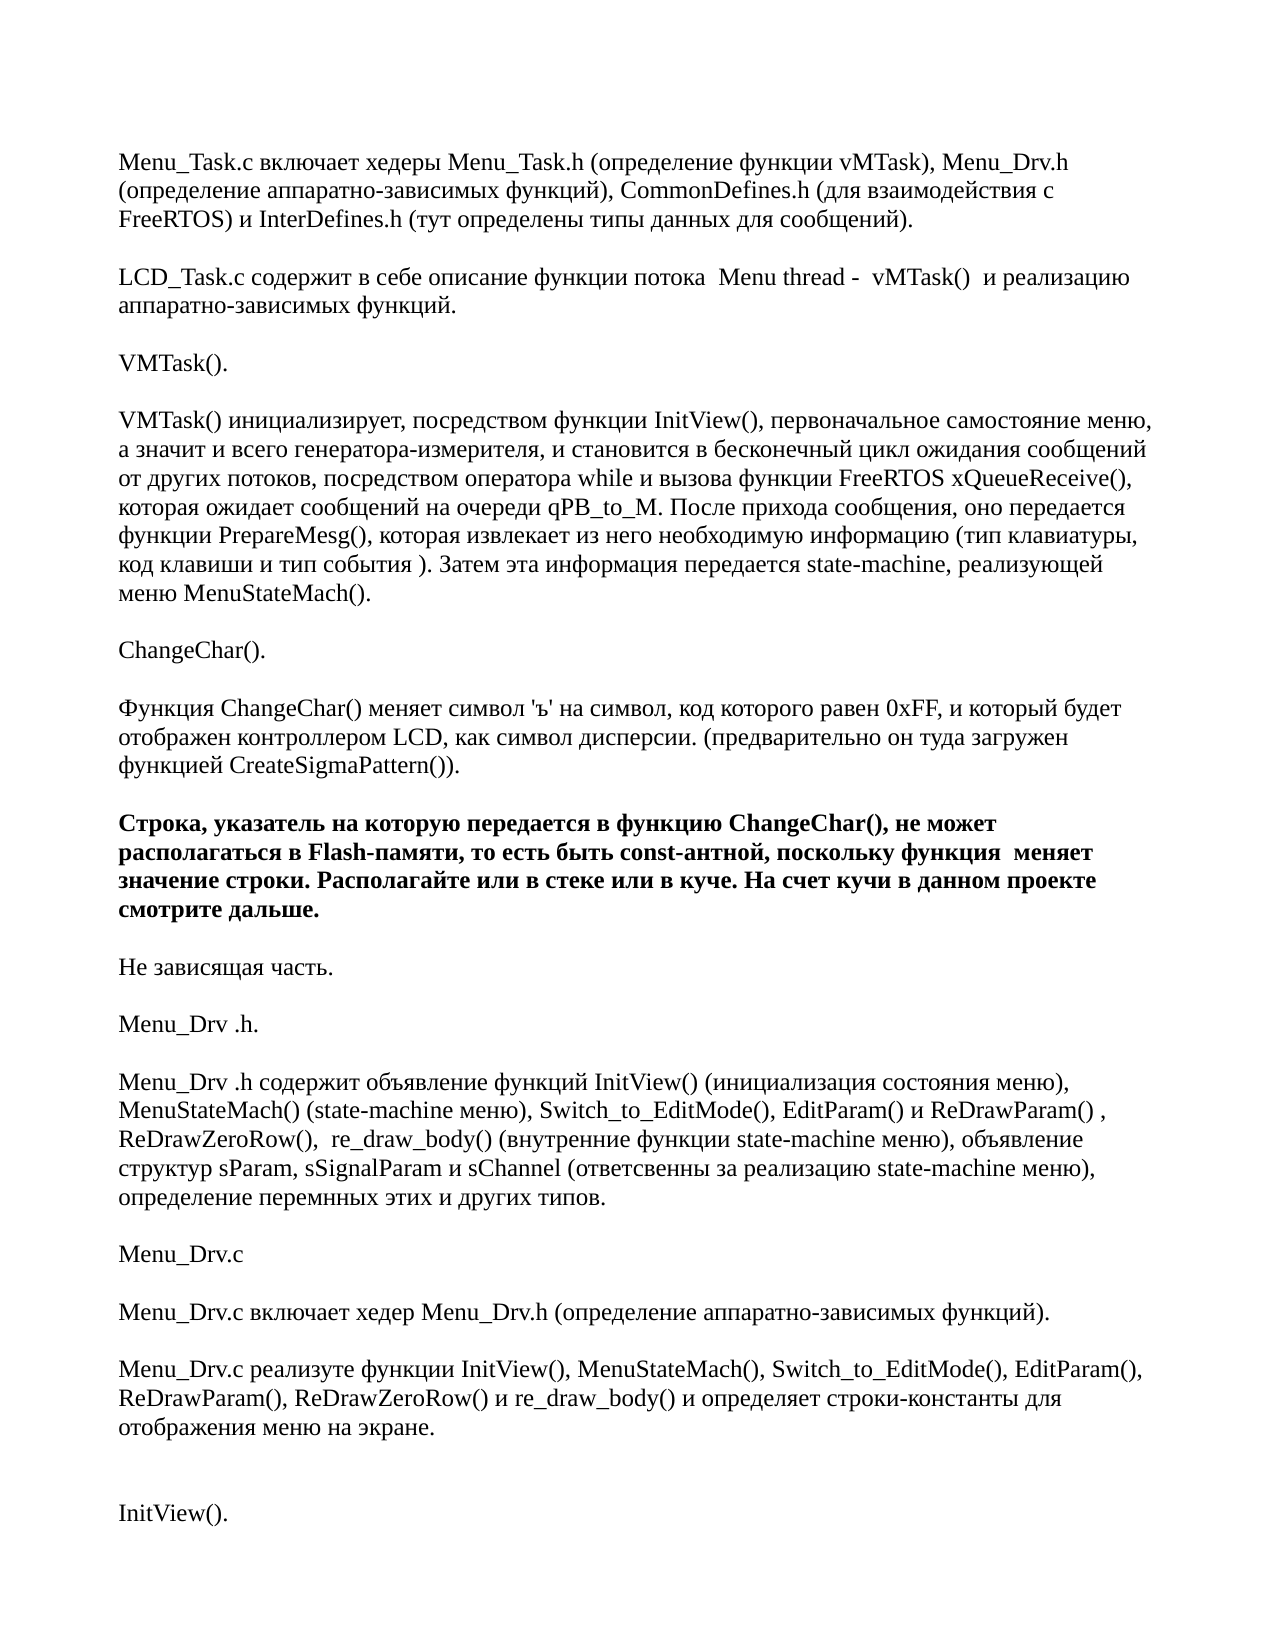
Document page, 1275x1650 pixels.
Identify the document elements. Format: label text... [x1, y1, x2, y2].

text Menu_Drv.c реализуте функции InitView(), MenuStateMach(), Switch_to_EditMode(), EditParam(), ReDrawParam(), ReDrawZeroRow() и re_draw_body() и определяет строки-константы для отображения меню на экране. [118, 1354, 1157, 1441]
text VMTask(). [118, 348, 1157, 377]
text ChangeChar(). [118, 636, 1157, 664]
text Не зависящая часть. [118, 952, 1157, 981]
text VMTask() инициализирует, посредством функции InitView(), первоначальное самостояние меню, а значит и всего генератора-измерителя, и становится в бесконечный цикл ожидания сообщений от других потоков, посредством оператора while и вызова функции FreeRTOS xQueueReceive(), которая ожидает сообщений на очереди qPB_to_M. После прихода сообщения, оно передается функции PrepareMesg(), которая извлекает из него необходимую информацию (тип клавиатуры, код клавиши и тип события ). Затем эта информация передается state-machine, реализующей меню MenuStateMach(). [118, 406, 1157, 607]
text Menu_Task.c включает хедеры Menu_Task.h (определение функции vMTask), Menu_Drv.h (определение аппаратно-зависимых функций), CommonDefines.h (для взаимодействия с FreeRTOS) и InterDefines.h (тут определены типы данных для сообщений). [118, 147, 1157, 233]
text Menu_Drv.c [118, 1239, 1157, 1268]
text Menu_Drv .h содержит объявление функций InitView() (инициализация состояния меню), MenuStateMach() (state-machine меню), Switch_to_EditMode(), EditParam() и ReDrawParam() , ReDrawZeroRow(), re_draw_body() (внутренние функции state-machine меню), объявление структур sParam, sSignalParam и sChannel (ответсвенны за реализацию state-machine меню), определение перемнных этих и других типов. [118, 1067, 1157, 1211]
text Функция ChangeChar() меняет символ 'ъ' на символ, код которого равен 0xFF, и который будет отображен контроллером LCD, как символ дисперсии. (предварительно он туда загружен функцией CreateSigmaPattern()). [118, 693, 1157, 779]
text Menu_Drv.c включает хедер Menu_Drv.h (определение аппаратно-зависимых функций). [118, 1297, 1157, 1326]
text Строка, указатель на которую передается в функцию ChangeChar(), не может располагаться в Flash-памяти, то есть быть const-антной, поскольку функция меняет значение строки. Располагайте или в стеке или в куче. На счет кучи в данном проекте смотрите дальше. [118, 808, 1157, 923]
text Menu_Drv .h. [118, 1009, 1157, 1038]
text InitView(). [118, 1498, 1157, 1527]
text LCD_Task.c содержит в себе описание функции потока Menu thread - vMTask() и реализацию аппаратно-зависимых функций. [118, 262, 1157, 319]
